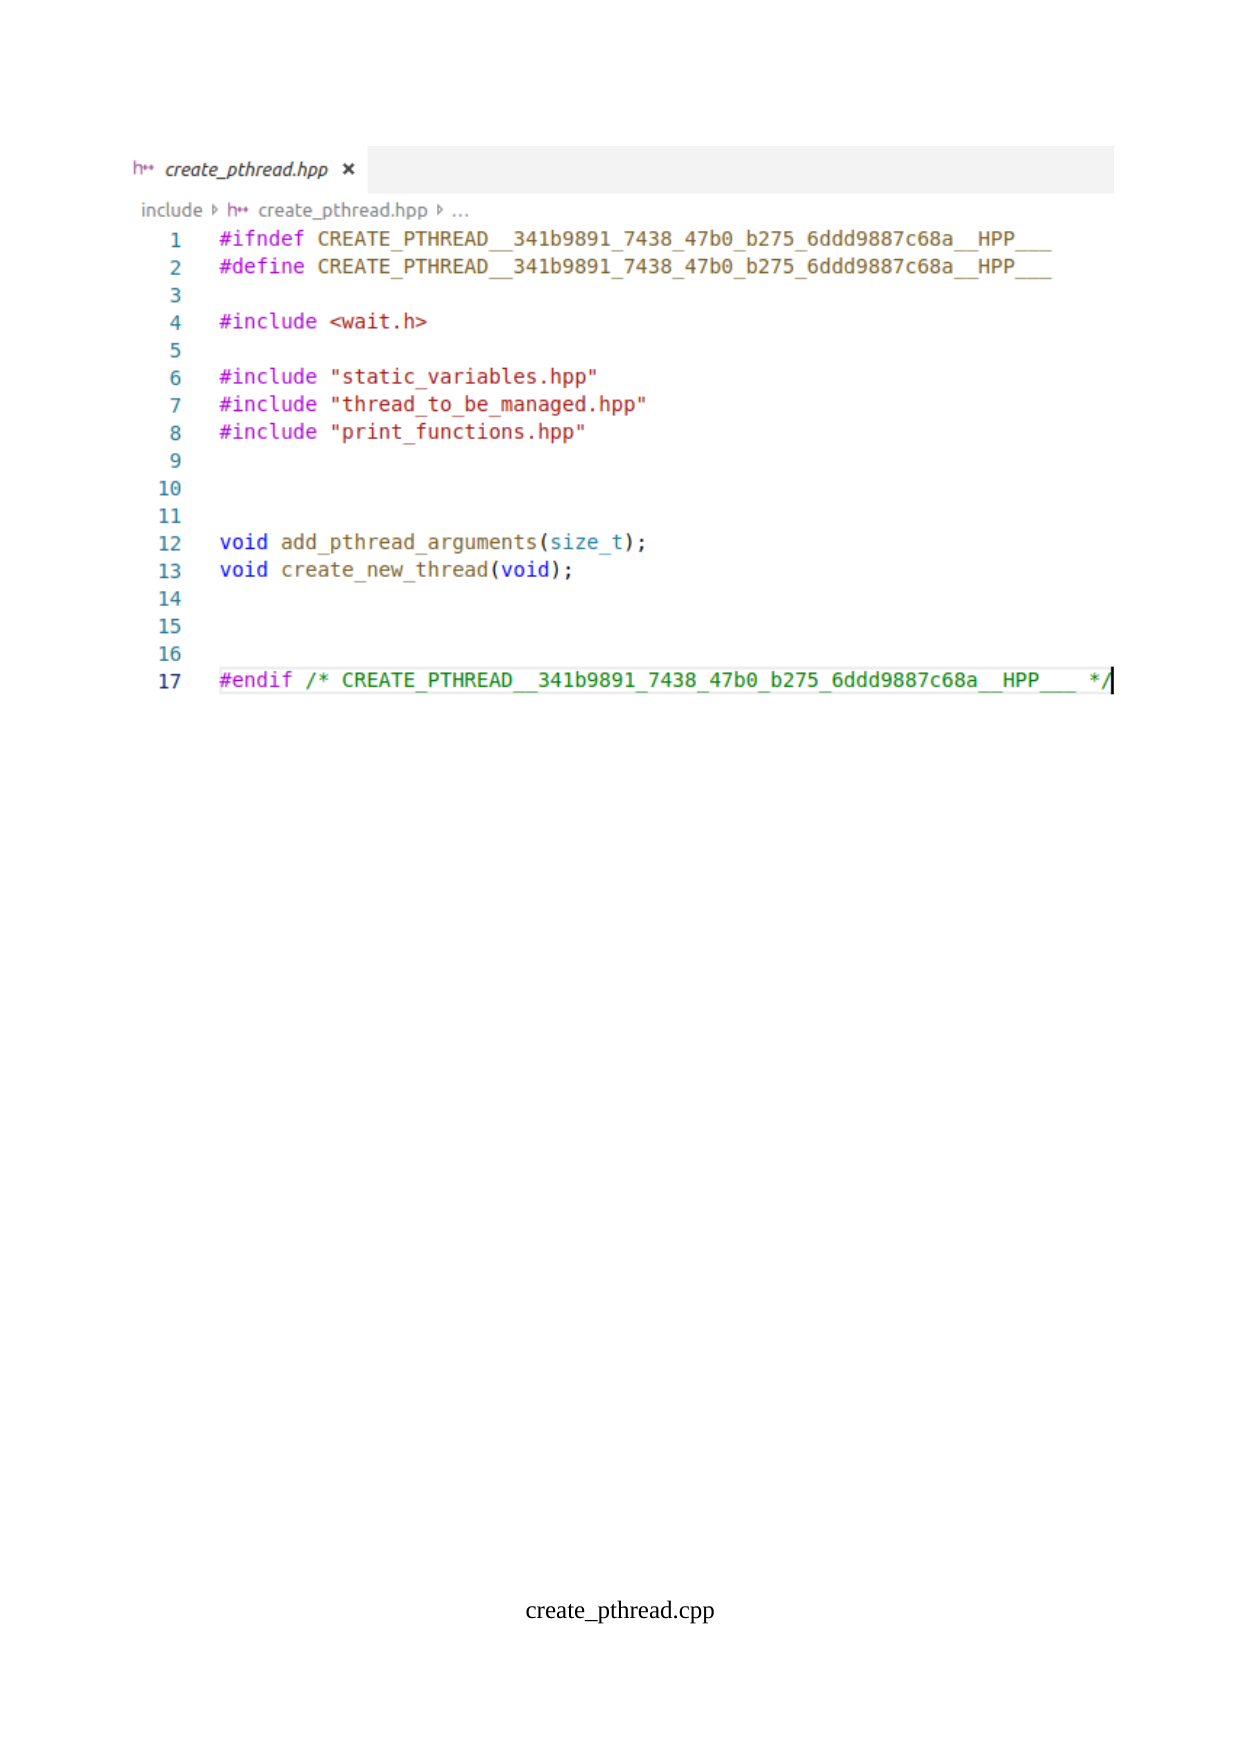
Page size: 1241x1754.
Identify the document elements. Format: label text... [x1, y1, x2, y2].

picture [118, 146, 1114, 341]
text create_pthread.cpp [118, 1596, 1122, 1624]
